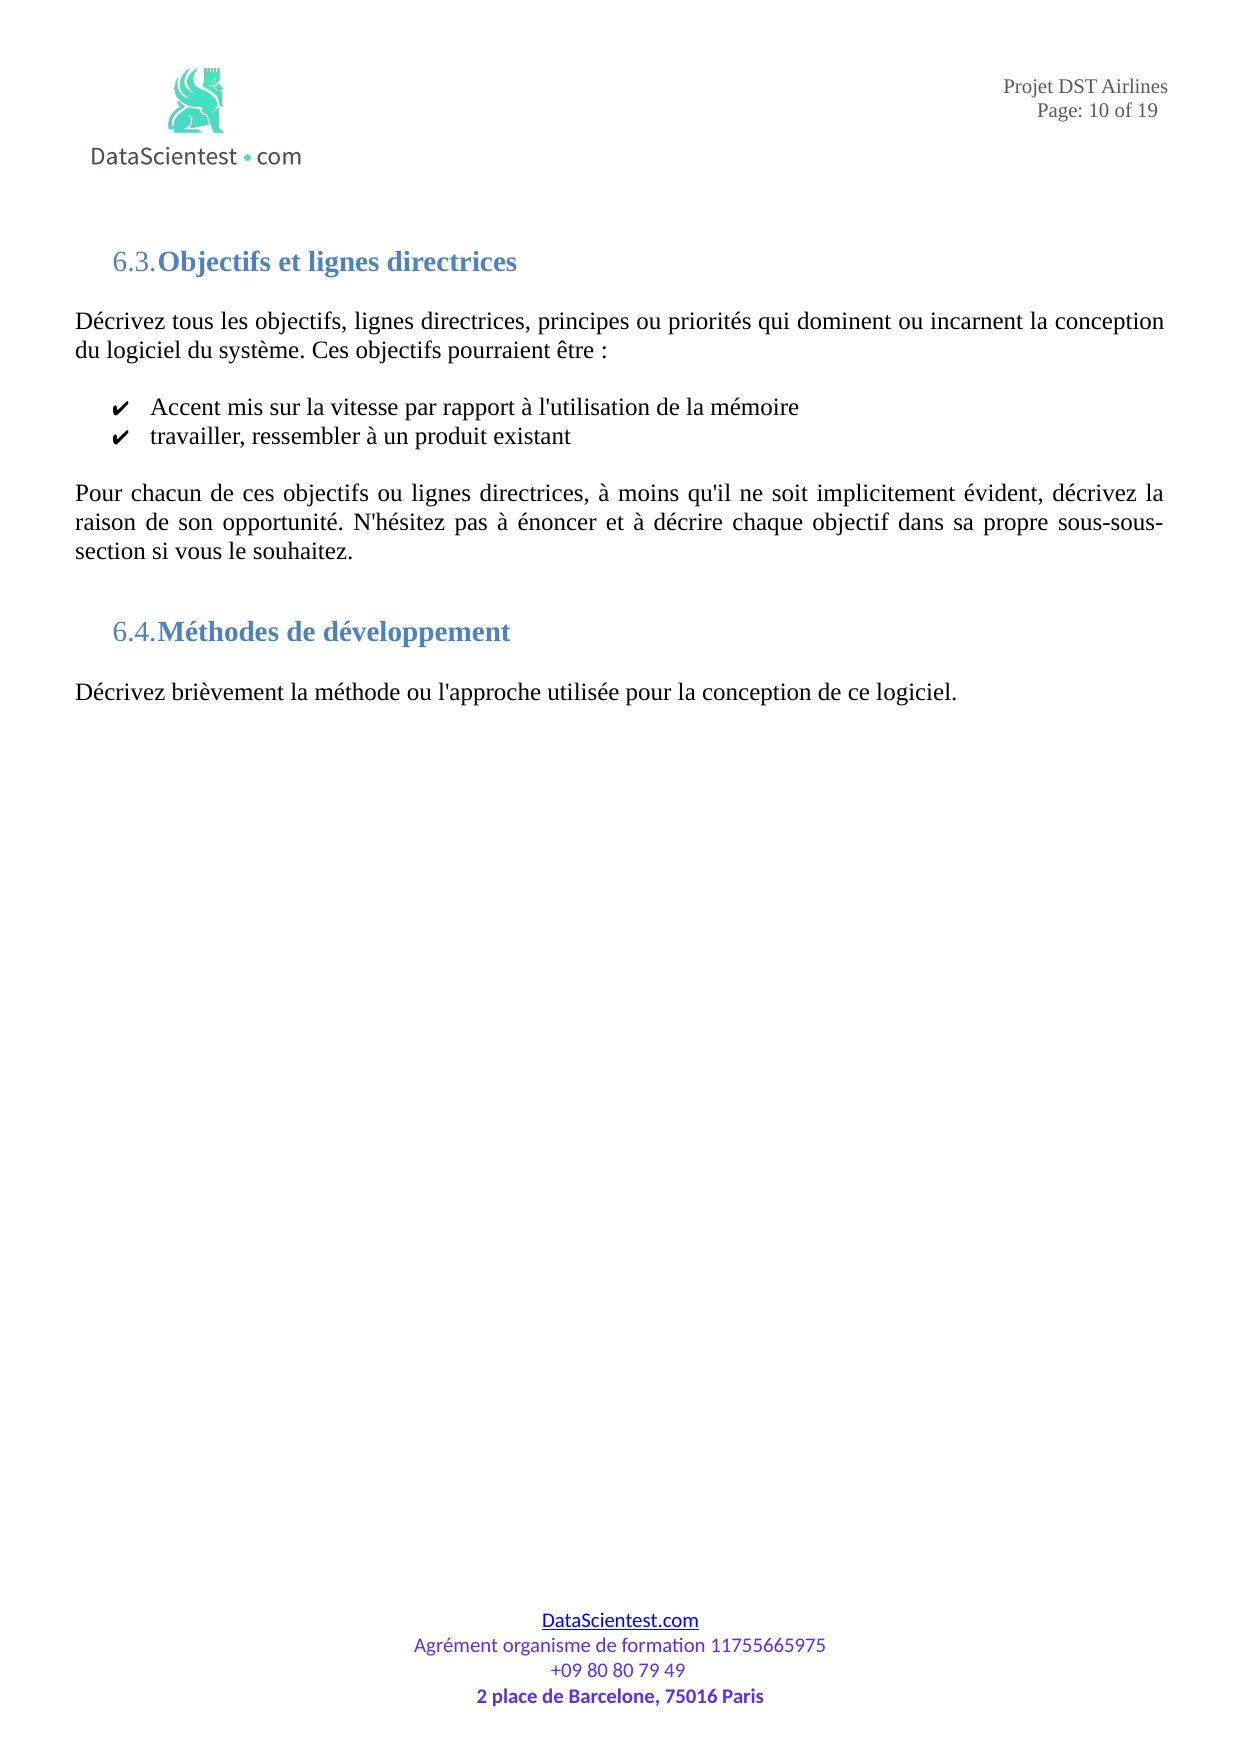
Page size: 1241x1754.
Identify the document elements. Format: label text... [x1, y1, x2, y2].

text Décrivez brièvement la méthode ou l'approche utilisée pour la conception de ce logiciel. [75, 677, 1166, 705]
subtitle Objectifs et lignes directrices [112, 244, 1166, 277]
list Accent mis sur la vitesse par rapport à l'utilisation de la mémoire [112, 392, 1166, 421]
subtitle Méthodes de développement [112, 614, 1166, 648]
text Pour chacun de ces objectifs ou lignes directrices, à moins qu'il ne soit implicitement évident, décrivez la raison de son opportunité. N'hésitez pas à énoncer et à décrire chaque objectif dans sa propre sous-sous-section si vous le souhaitez. [75, 478, 1166, 565]
text Décrivez tous les objectifs, lignes directrices, principes ou priorités qui dominent ou incarnent la conception du logiciel du système. Ces objectifs pourraient être : [75, 306, 1166, 363]
list travailler, ressembler à un produit existant [112, 421, 1166, 450]
picture [75, 45, 321, 195]
